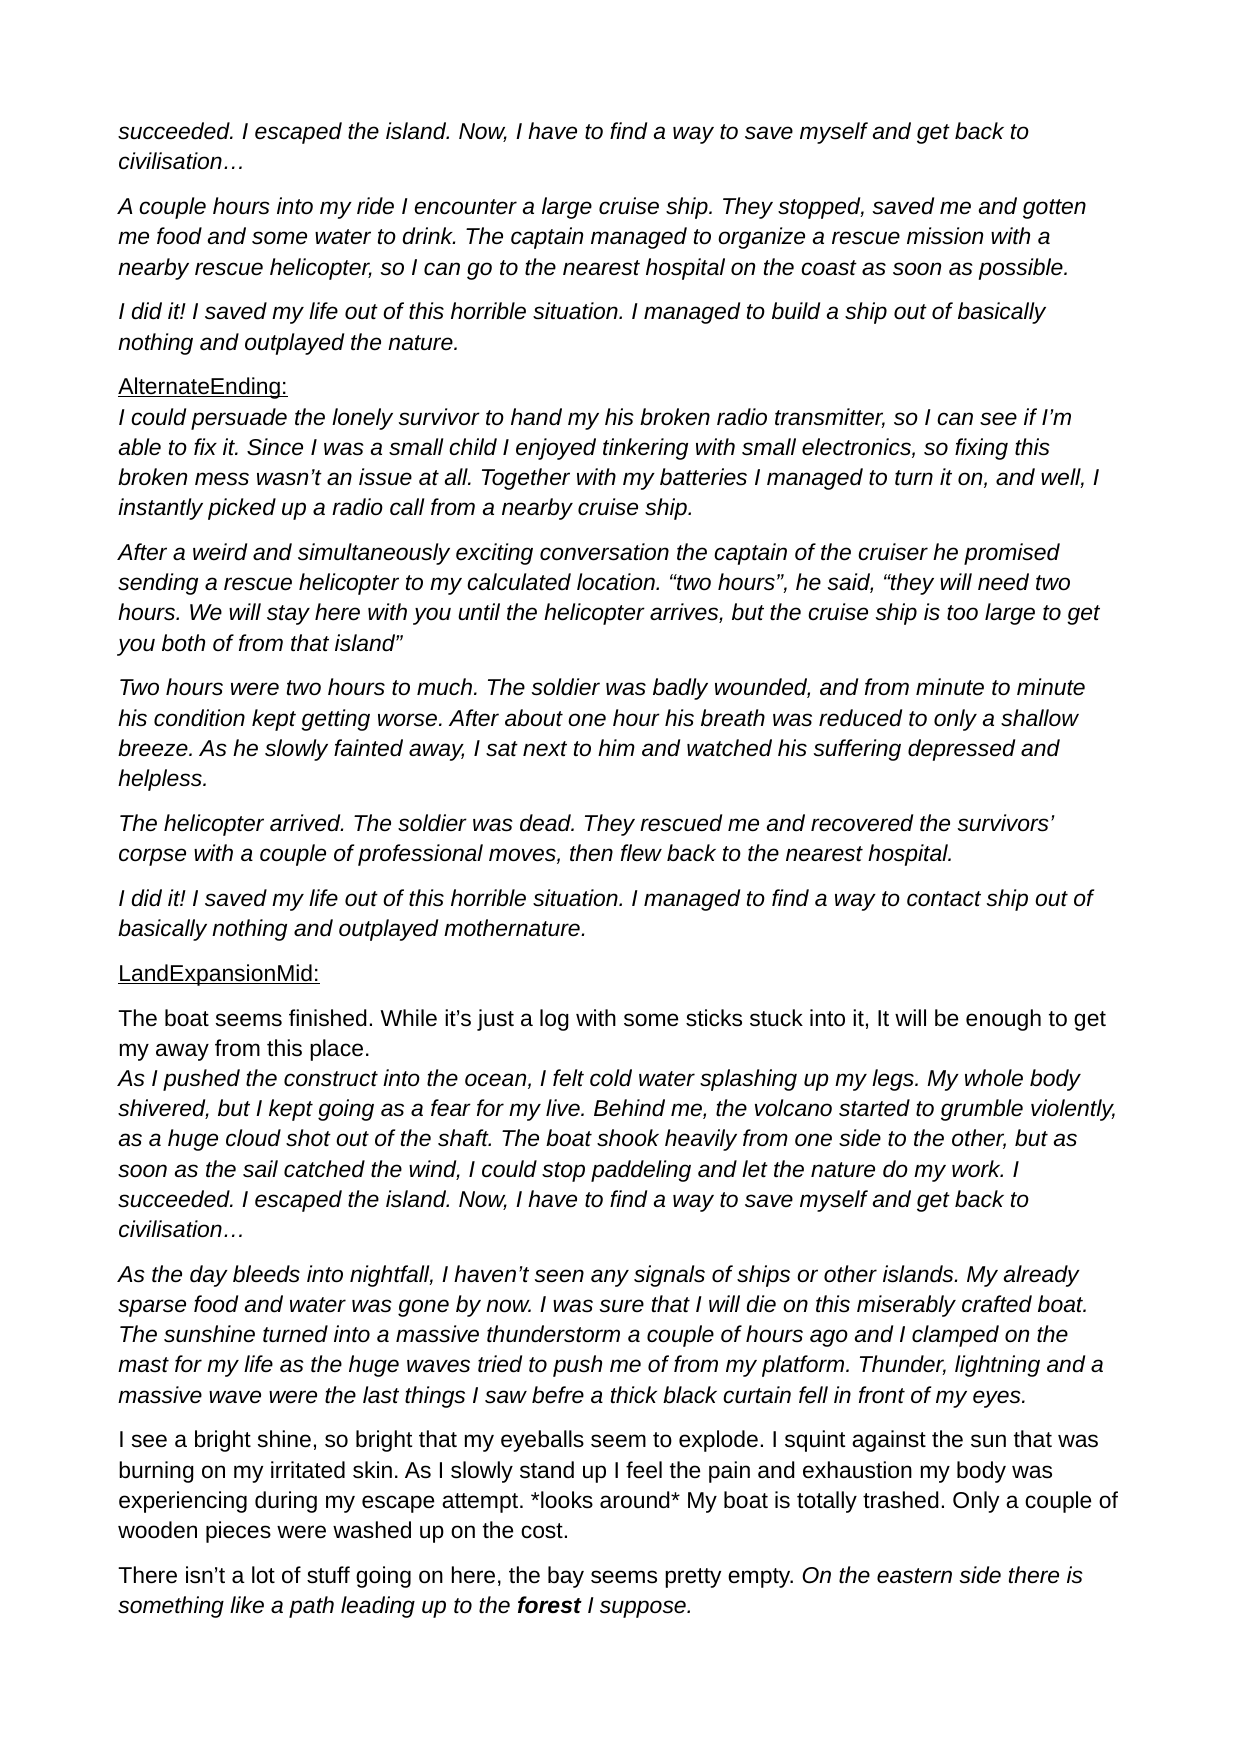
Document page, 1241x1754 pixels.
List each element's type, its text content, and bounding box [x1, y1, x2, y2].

text There isn’t a lot of stuff going on here, the bay seems pretty empty. On the eastern side there is something like a path leading up to the forest I suppose. [118, 1562, 1122, 1618]
text The helicopter arrived. The soldier was dead. They rescued me and recovered the survivors’ corpse with a couple of professional moves, then flew back to the nearest hospital. [118, 810, 1122, 866]
text succeeded. I escaped the island. Now, I have to find a way to save myself and get back to civilisation… [118, 118, 1122, 175]
text The boat seems finished. While it’s just a log with some sticks stuck into it, It will be enough to get my away from this place. As I pushed the construct into the ocean, I felt cold water splashing up my legs. My whole body shivered, but I kept going as a fear for my live. Behind me, the volcano started to grumble violently, as a huge cloud shot out of the shaft. The boat shook heavily from one side to the other, but as soon as the sail catched the wind, I could stop paddeling and let the nature do my work. I succeeded. I escaped the island. Now, I have to find a way to save myself and get back to civilisation… [118, 1004, 1122, 1242]
text A couple hours into my ride I encounter a large cruise ship. They stopped, saved me and gotten me food and some water to drink. The captain managed to organize a rescue mission with a nearby rescue helicopter, so I can go to the nearest hospital on the coast as soon as possible. [118, 193, 1122, 280]
text I did it! I saved my life out of this horrible situation. I managed to build a ship out of basically nothing and outplayed the nature. [118, 298, 1122, 355]
text Two hours were two hours to much. The soldier was badly wounded, and from minute to minute his condition kept getting worse. After about one hour his breath was reduced to only a shallow breeze. As he slowly fainted away, I sat next to him and watched his suffering depressed and helpless. [118, 674, 1122, 791]
text I did it! I saved my life out of this horrible situation. I managed to find a way to contact ship out of basically nothing and outplayed mothernature. [118, 885, 1122, 941]
text LandExpansionMid: [118, 960, 1122, 986]
text After a weird and simultaneously exciting conversation the captain of the cruiser he promised sending a rescue helicopter to my calculated location. “two hours”, he said, “they will need two hours. We will stay here with you until the helicopter arrives, but the cruise ship is too large to get you both of from that island” [118, 539, 1122, 656]
text As the day bleeds into nightfall, I haven’t seen any signals of ships or other islands. My already sparse food and water was gone by now. I was sure that I will die on this miserably crafted boat. The sunshine turned into a massive thunderstorm a couple of hours ago and I clamped on the mast for my life as the huge waves tried to push me of from my platform. Thunder, lightning and a massive wave were the last things I saw befre a thick black curtain fell in front of my eyes. [118, 1261, 1122, 1408]
text I see a bright shine, so bright that my eyeballs seem to explode. I squint against the sun that was burning on my irritated skin. As I slowly stand up I feel the pain and exhaustion my body was experiencing during my escape attempt. *looks around* My boat is totally trashed. Only a couple of wooden pieces were washed up on the cost. [118, 1426, 1122, 1543]
text AlternateEnding: I could persuade the lonely survivor to hand my his broken radio transmitter, so I can see if I’m able to fix it. Since I was a small child I enjoyed tinkering with small electronics, so fixing this broken mess wasn’t an issue at all. Together with my batteries I managed to turn it on, and well, I instantly picked up a radio call from a nearby cruise ship. [118, 373, 1122, 521]
